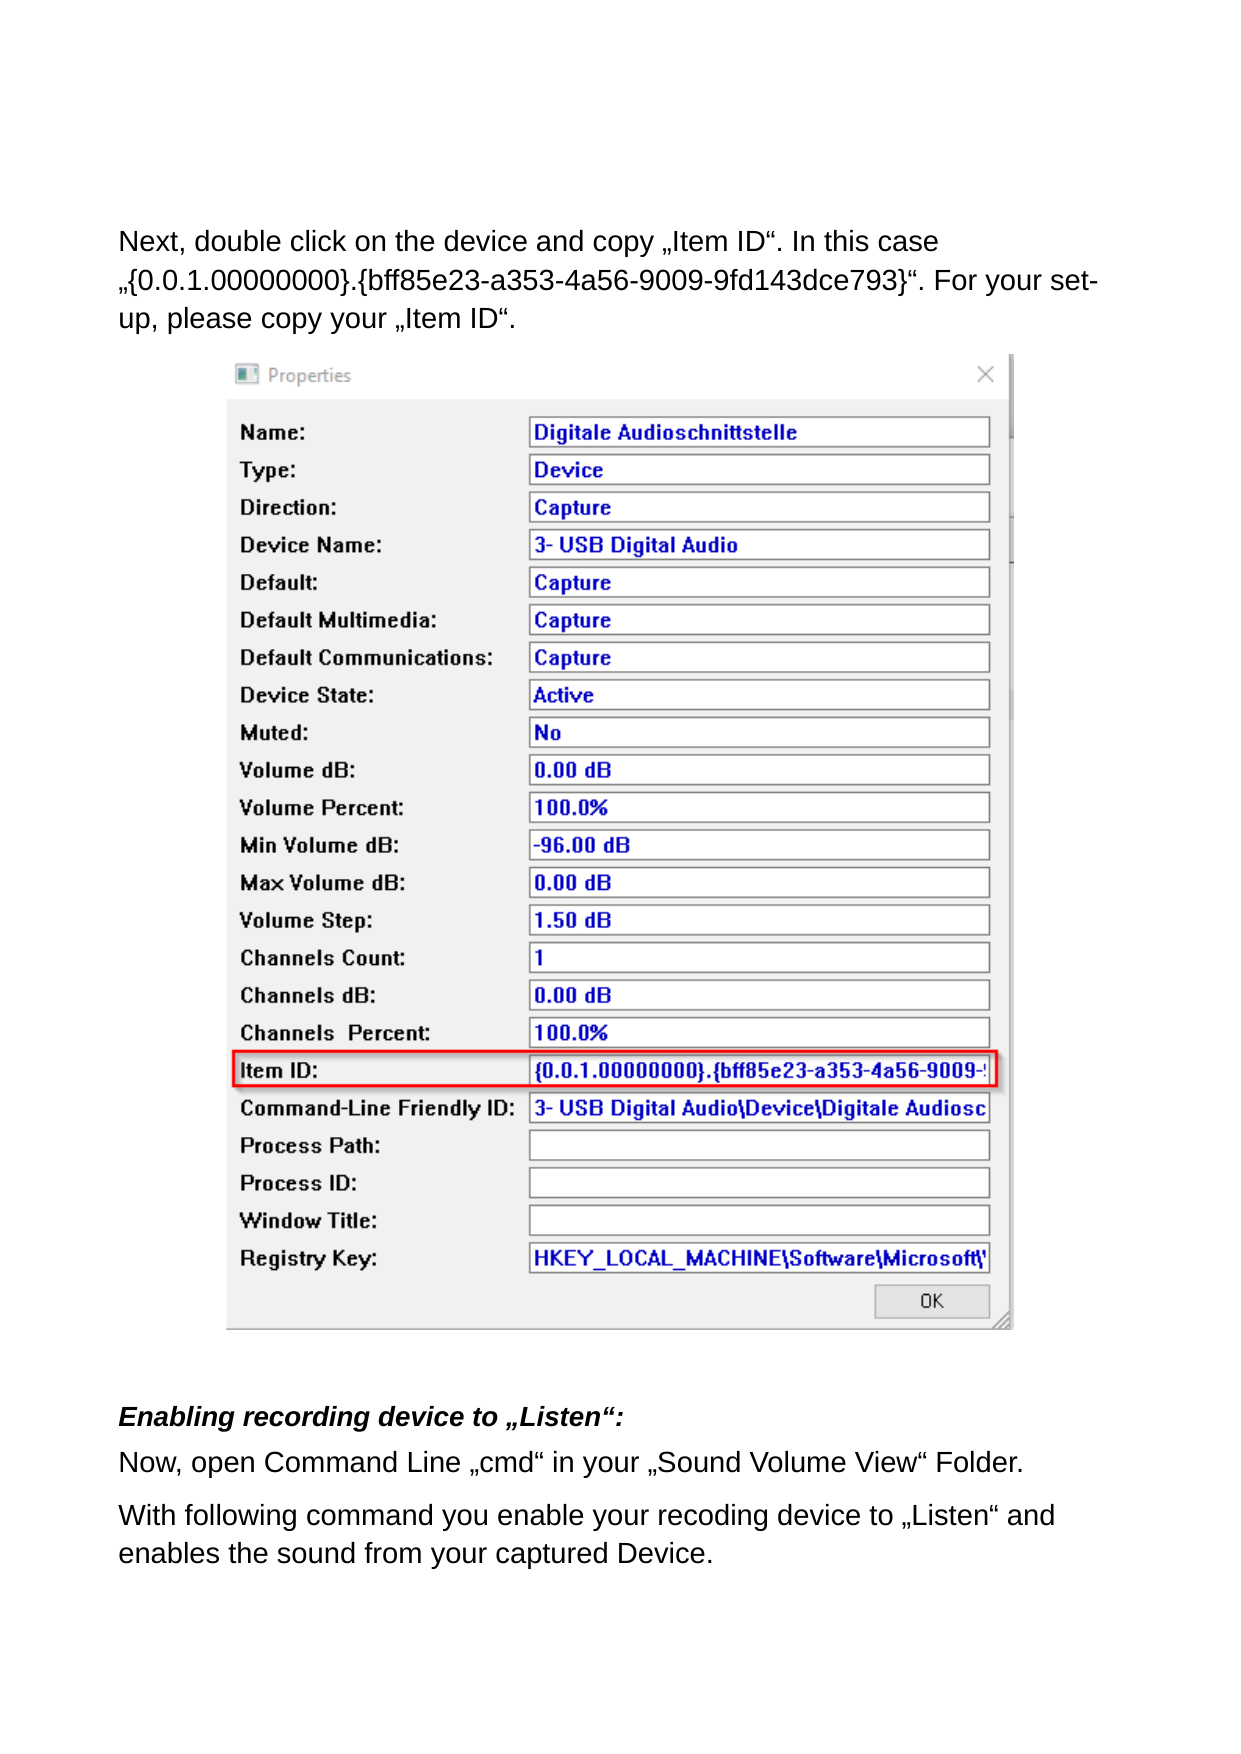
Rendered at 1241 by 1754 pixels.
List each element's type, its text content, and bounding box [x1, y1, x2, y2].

picture [226, 354, 1014, 1330]
text Next, double click on the device and copy „Item ID“. In this case „{0.0.1.00000000}.{bff85e23-a353-4a56-9009-9fd143dce793}“. For your set-up, please copy your „Item ID“. [118, 224, 1122, 335]
text Now, open Command Line „cmd“ in your „Sound Volume View“ Folder. [118, 1445, 1122, 1478]
text With following command you enable your recoding device to „Listen“ and enables the sound from your captured Device. [118, 1498, 1122, 1570]
subtitle Enabling recording device to „Listen“: [118, 1400, 1122, 1432]
